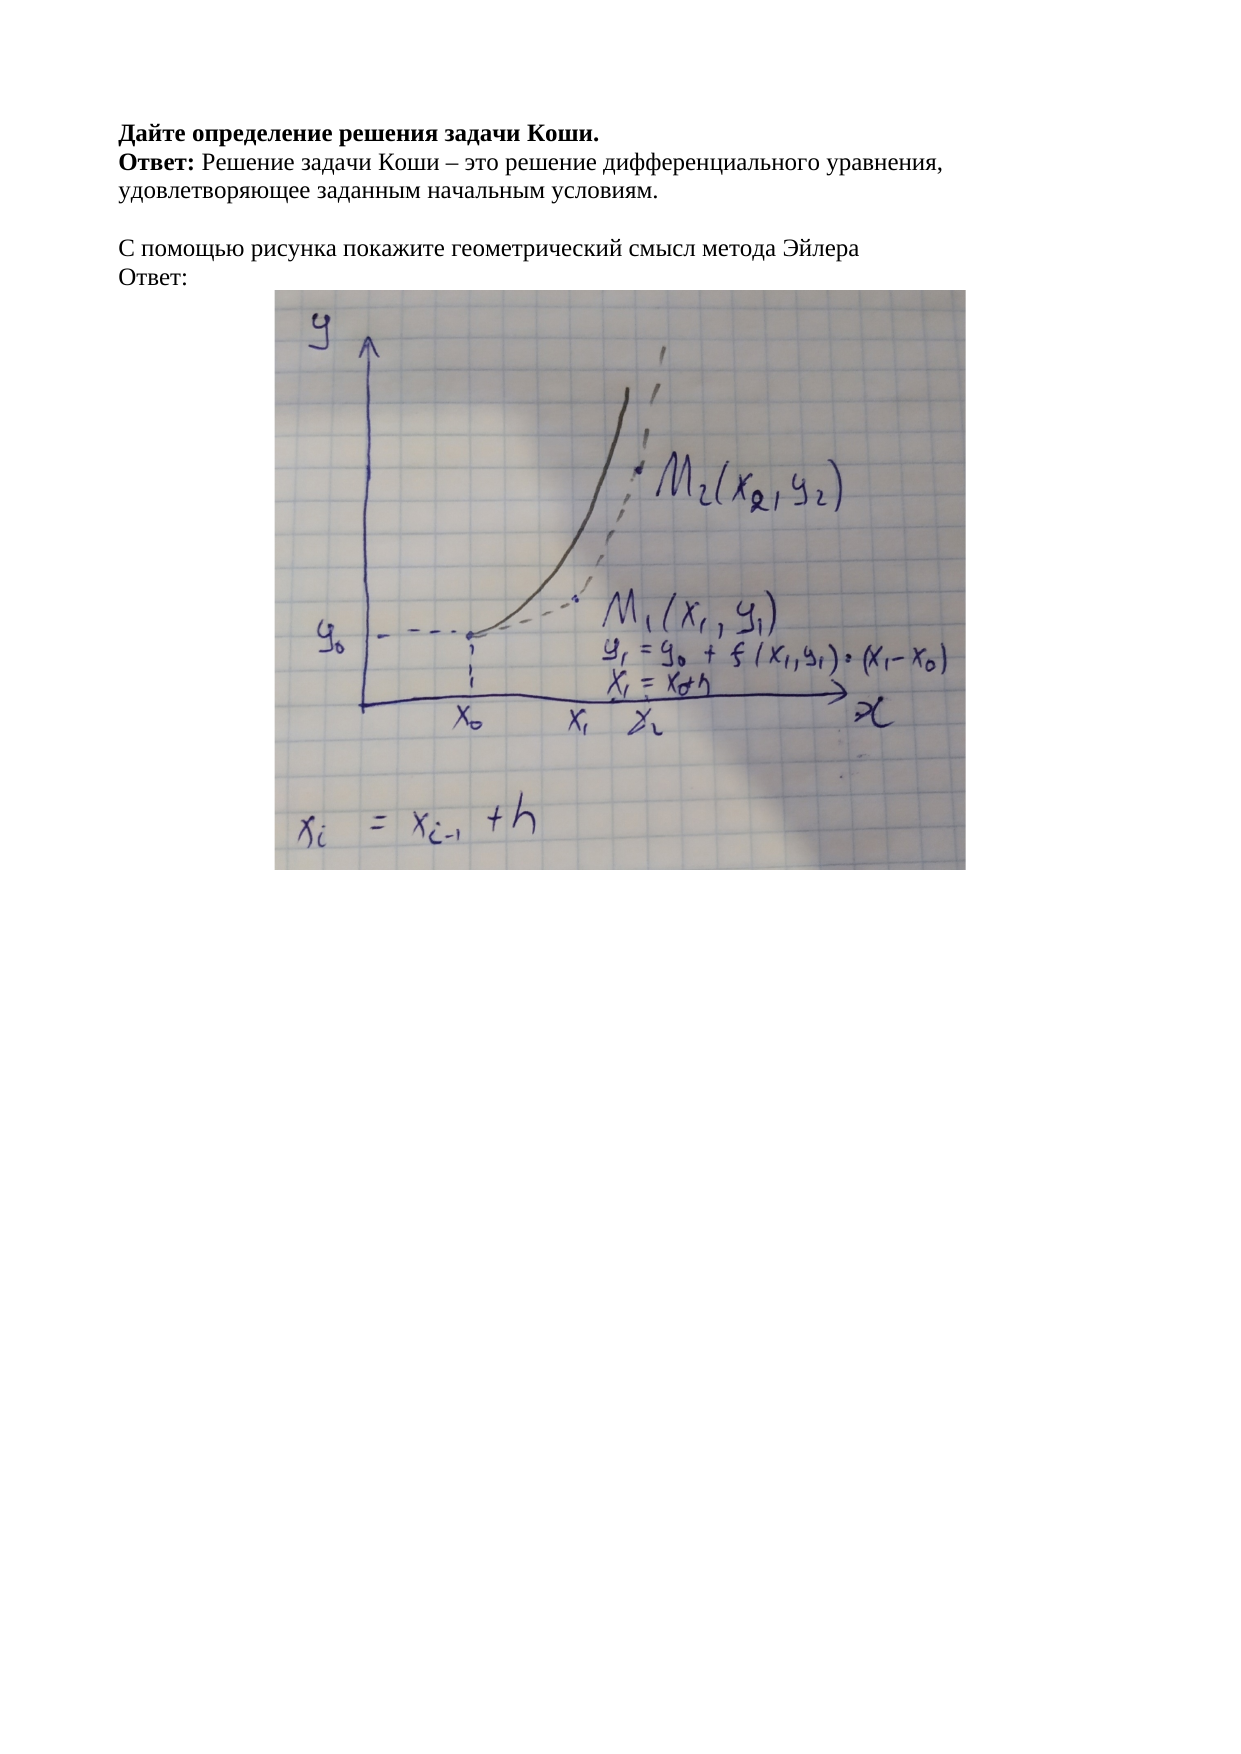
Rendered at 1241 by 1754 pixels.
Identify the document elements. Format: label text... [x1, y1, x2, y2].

picture [274, 290, 966, 870]
text Ответ: [118, 262, 1122, 291]
text Ответ: Решение задачи Коши – это решение дифференциального уравнения, удовлетворяющее заданным начальным условиям. [118, 147, 1122, 204]
text С помощью рисунка покажите геометрический смысл метода Эйлера [118, 233, 1122, 262]
text Дайте определение решения задачи Коши. [118, 118, 1122, 147]
